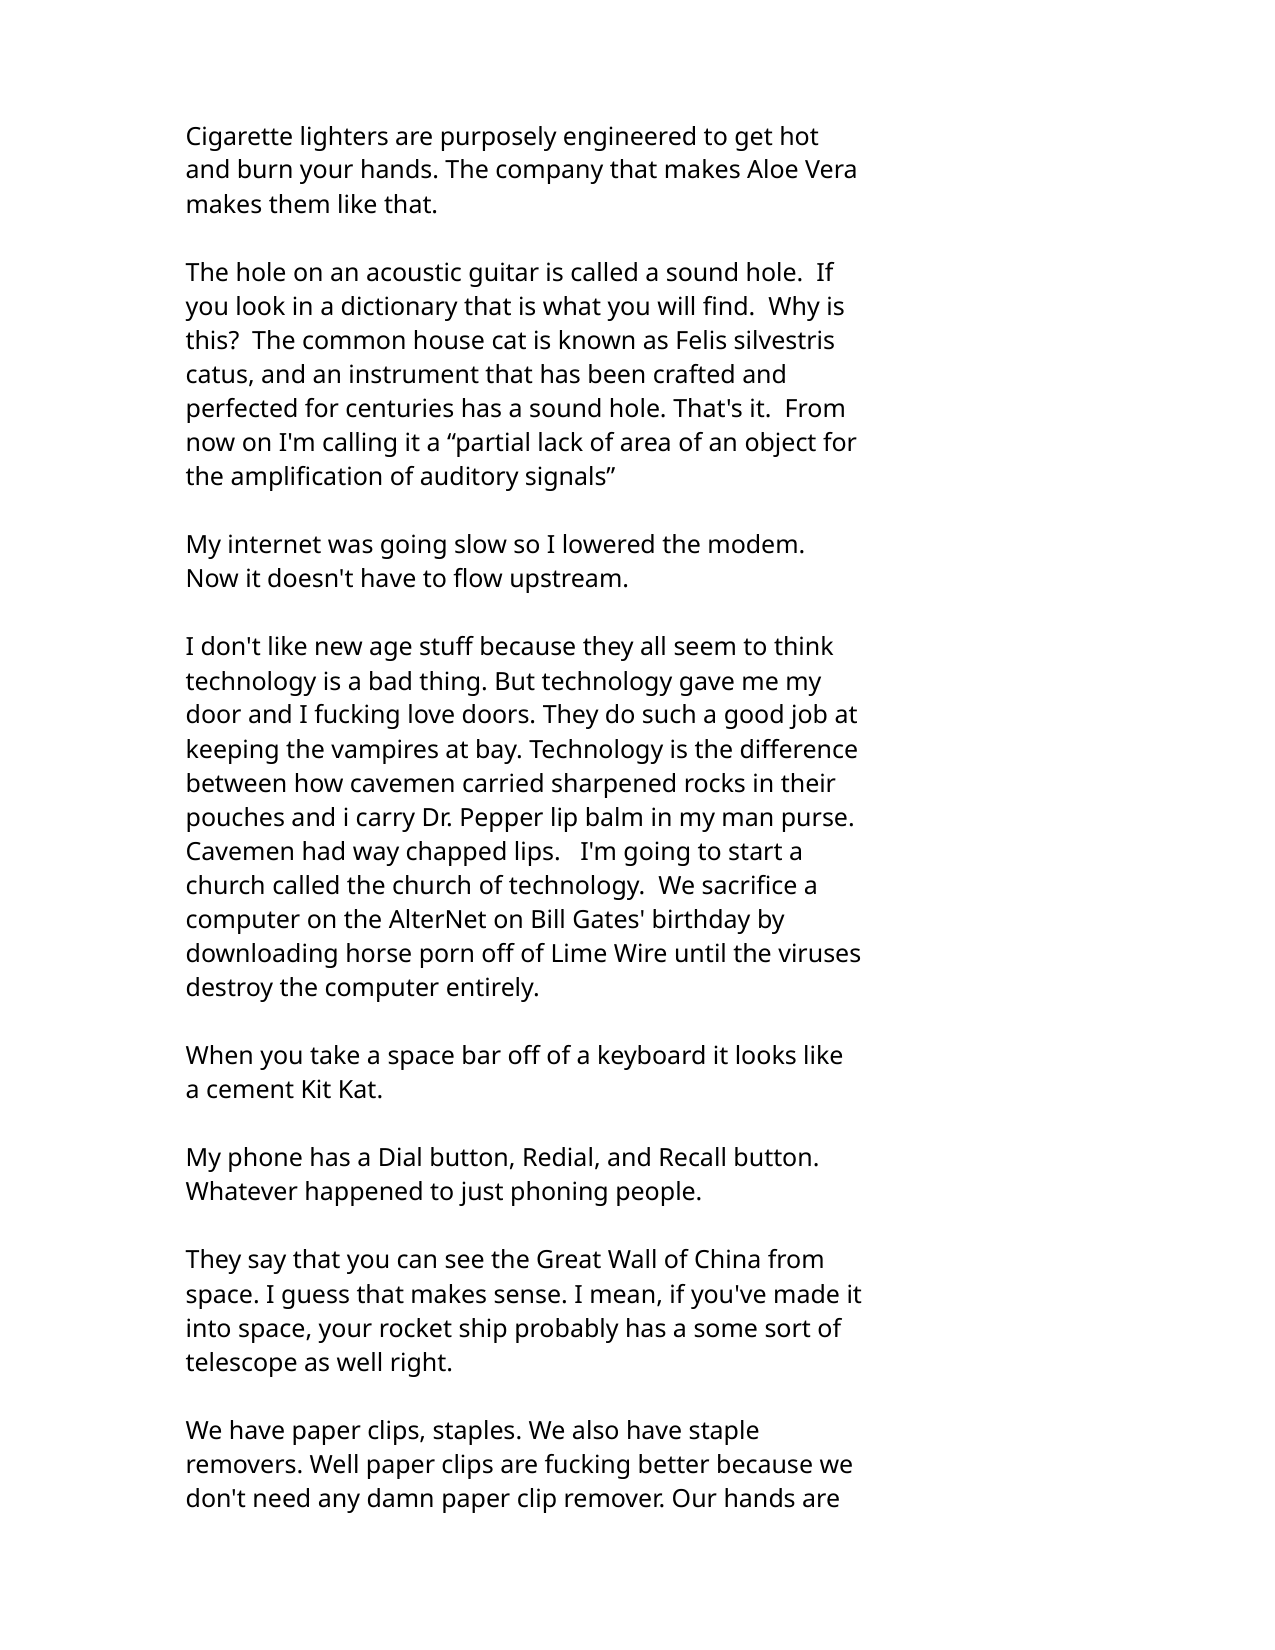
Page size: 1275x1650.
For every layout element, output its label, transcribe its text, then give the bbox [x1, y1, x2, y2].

text They say that you can see the Great Wall of China from space. I guess that makes sense. I mean, if you've made it into space, your rocket ship probably has a some sort of telescope as well right. [185, 1242, 863, 1378]
text I don't like new age stuff because they all seem to think technology is a bad thing. But technology gave me my door and I fucking love doors. They do such a good job at keeping the vampires at bay. Technology is the difference between how cavemen carried sharpened rocks in their pouches and i carry Dr. Pepper lip balm in my man purse. Cavemen had way chapped lips. I'm going to start a church called the church of technology. We sacrifice a computer on the AlterNet on Bill Gates' birthday by downloading horse porn off of Lime Wire until the viruses destroy the computer entirely. [185, 629, 863, 1004]
text My phone has a Dial button, Redial, and Recall button. Whatever happened to just phoning people. [185, 1140, 863, 1208]
text The hole on an acoustic guitar is called a sound hole. If you look in a dictionary that is what you will find. Why is this? The common house cat is known as Felis silvestris catus, and an instrument that has been crafted and perfected for centuries has a sound hole. That's it. From now on I'm calling it a “partial lack of area of an object for the amplification of auditory signals” [185, 254, 863, 493]
text When you take a space bar off of a keyboard it looks like a cement Kit Kat. [185, 1038, 863, 1106]
text We have paper clips, staples. We also have staple removers. Well paper clips are fucking better because we don't need any damn paper clip remover. Our hands are [185, 1412, 863, 1515]
text Cigarette lighters are purposely engineered to get hot and burn your hands. The company that makes Aloe Vera makes them like that. [185, 118, 863, 220]
text My internet was going slow so I lowered the modem. Now it doesn't have to flow upstream. [185, 527, 863, 595]
